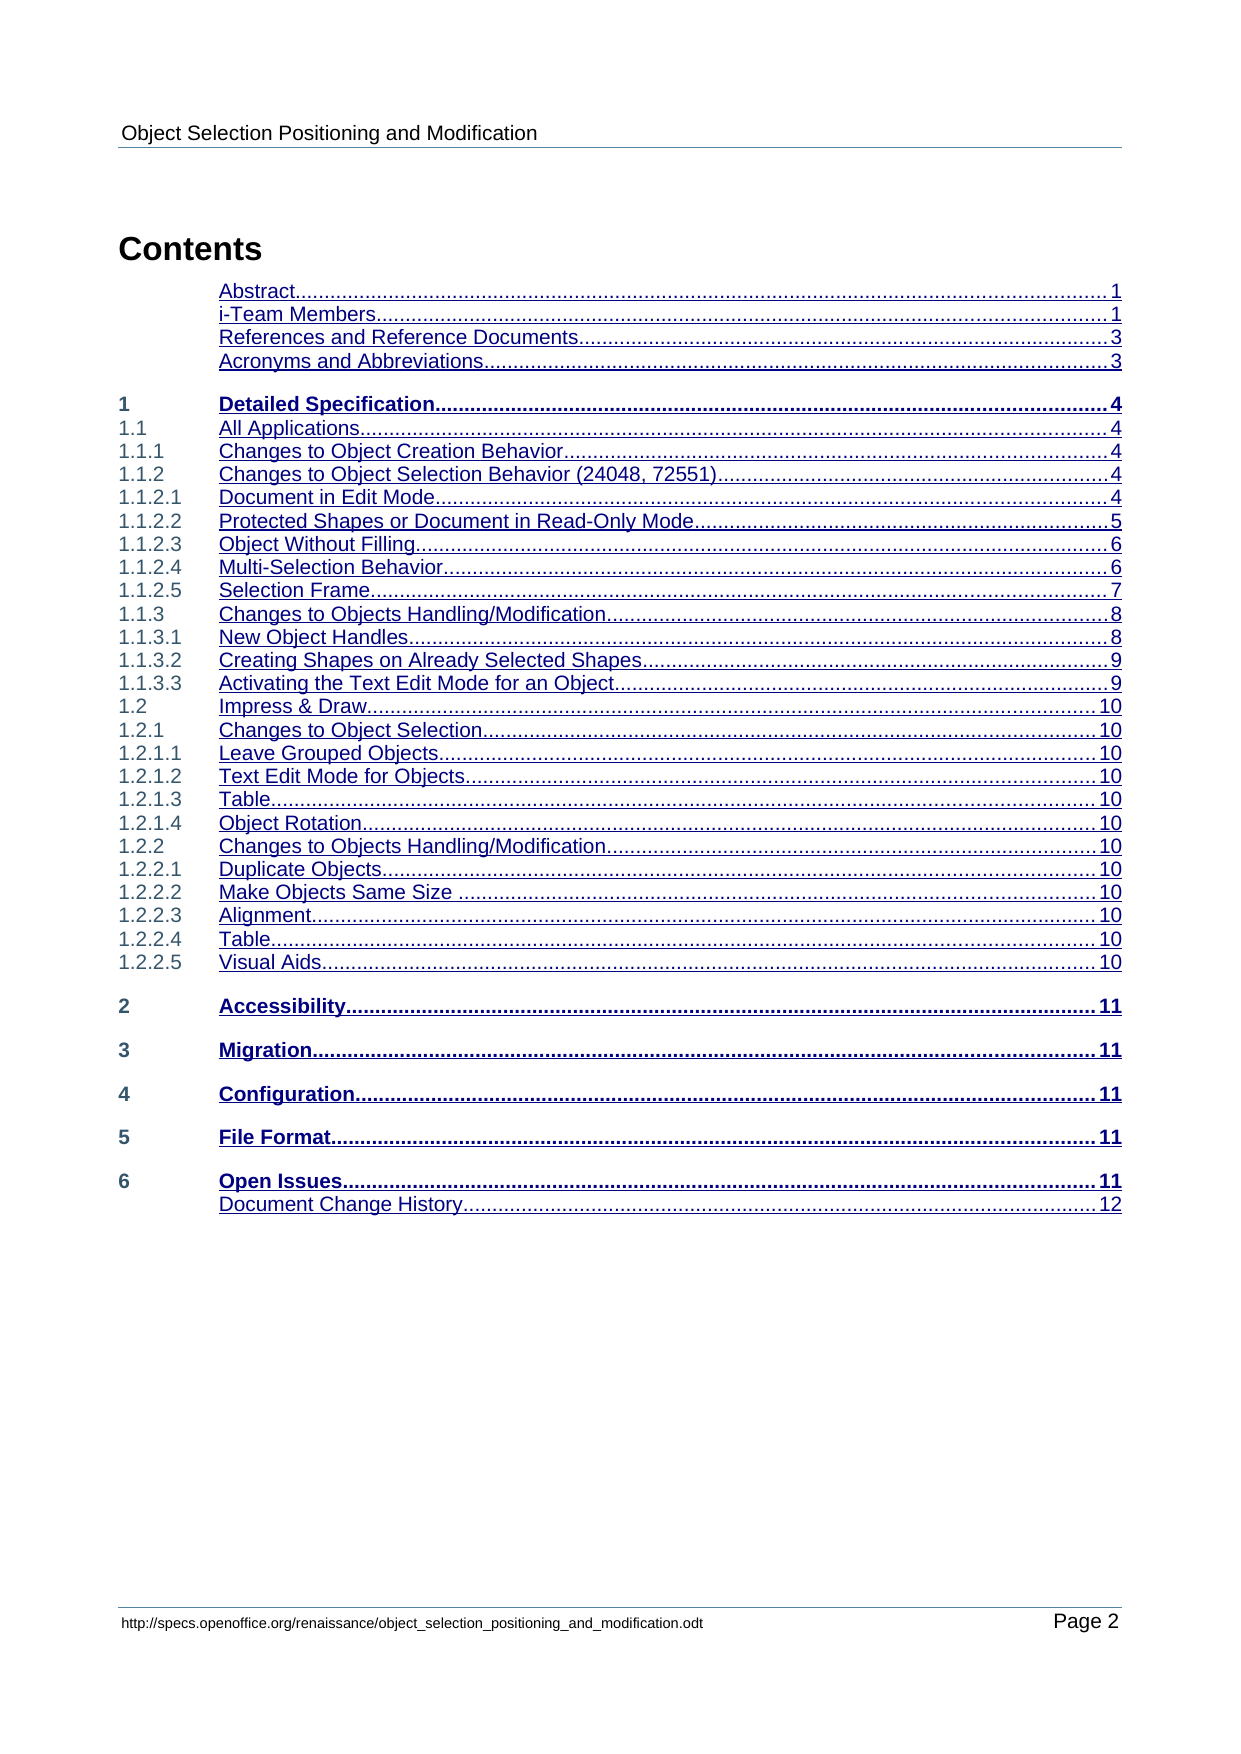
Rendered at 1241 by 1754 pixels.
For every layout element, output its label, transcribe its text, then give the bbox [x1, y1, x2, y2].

text 1.2.1.1 Leave Grouped Objects 10 [118, 741, 1122, 765]
text 1.2.2.4 Table 10 [118, 927, 1122, 951]
text 5 File Format 11 [118, 1126, 1122, 1149]
text 1.2.2.1 Duplicate Objects 10 [118, 858, 1122, 881]
text 1.1.3.2 Creating Shapes on Already Selected Shapes 9 [118, 648, 1122, 672]
text Document Change History 12 [118, 1193, 1122, 1216]
text 1.2.1.3 Table 10 [118, 788, 1122, 811]
text Acronyms and Abbreviations 3 [118, 349, 1122, 372]
text 1 Detailed Specification 4 [118, 393, 1122, 416]
text 6 Open Issues 11 [118, 1170, 1122, 1193]
subtitle Contents [118, 230, 1122, 267]
text 1.1.2 Changes to Object Selection Behavior (24048, 72551) 4 [118, 463, 1122, 486]
text 3 Migration 11 [118, 1038, 1122, 1061]
text 2 Accessibility 11 [118, 994, 1122, 1018]
text 1.2.2.3 Alignment 10 [118, 904, 1122, 927]
text 1.2.1.4 Object Rotation 10 [118, 811, 1122, 834]
text 1.1.3.1 New Object Handles 8 [118, 625, 1122, 648]
text 1.2.2 Changes to Objects Handling/Modification 10 [118, 834, 1122, 858]
text References and Reference Documents 3 [118, 326, 1122, 349]
text 1.2.1 Changes to Object Selection 10 [118, 718, 1122, 741]
text 1.1.2.2 Protected Shapes or Document in Read-Only Mode 5 [118, 509, 1122, 532]
text i-Team Members 1 [118, 303, 1122, 326]
text 1.1.3.3 Activating the Text Edit Mode for an Object 9 [118, 672, 1122, 695]
text 1.2.1.2 Text Edit Mode for Objects 10 [118, 765, 1122, 788]
text Abstract 1 [118, 279, 1122, 303]
text 1.2 Impress & Draw 10 [118, 695, 1122, 718]
text 1.1.2.3 Object Without Filling 6 [118, 532, 1122, 556]
text 4 Configuration 11 [118, 1082, 1122, 1105]
text 1.1.2.1 Document in Edit Mode 4 [118, 486, 1122, 509]
text 1.1.1 Changes to Object Creation Behavior 4 [118, 439, 1122, 463]
text 1.2.2.2 Make Objects Same Size 10 [118, 881, 1122, 904]
text 1.1.2.4 Multi-Selection Behavior 6 [118, 556, 1122, 579]
text 1.2.2.5 Visual Aids 10 [118, 951, 1122, 974]
text 1.1 All Applications 4 [118, 416, 1122, 439]
text 1.1.2.5 Selection Frame 7 [118, 579, 1122, 602]
text 1.1.3 Changes to Objects Handling/Modification 8 [118, 602, 1122, 625]
